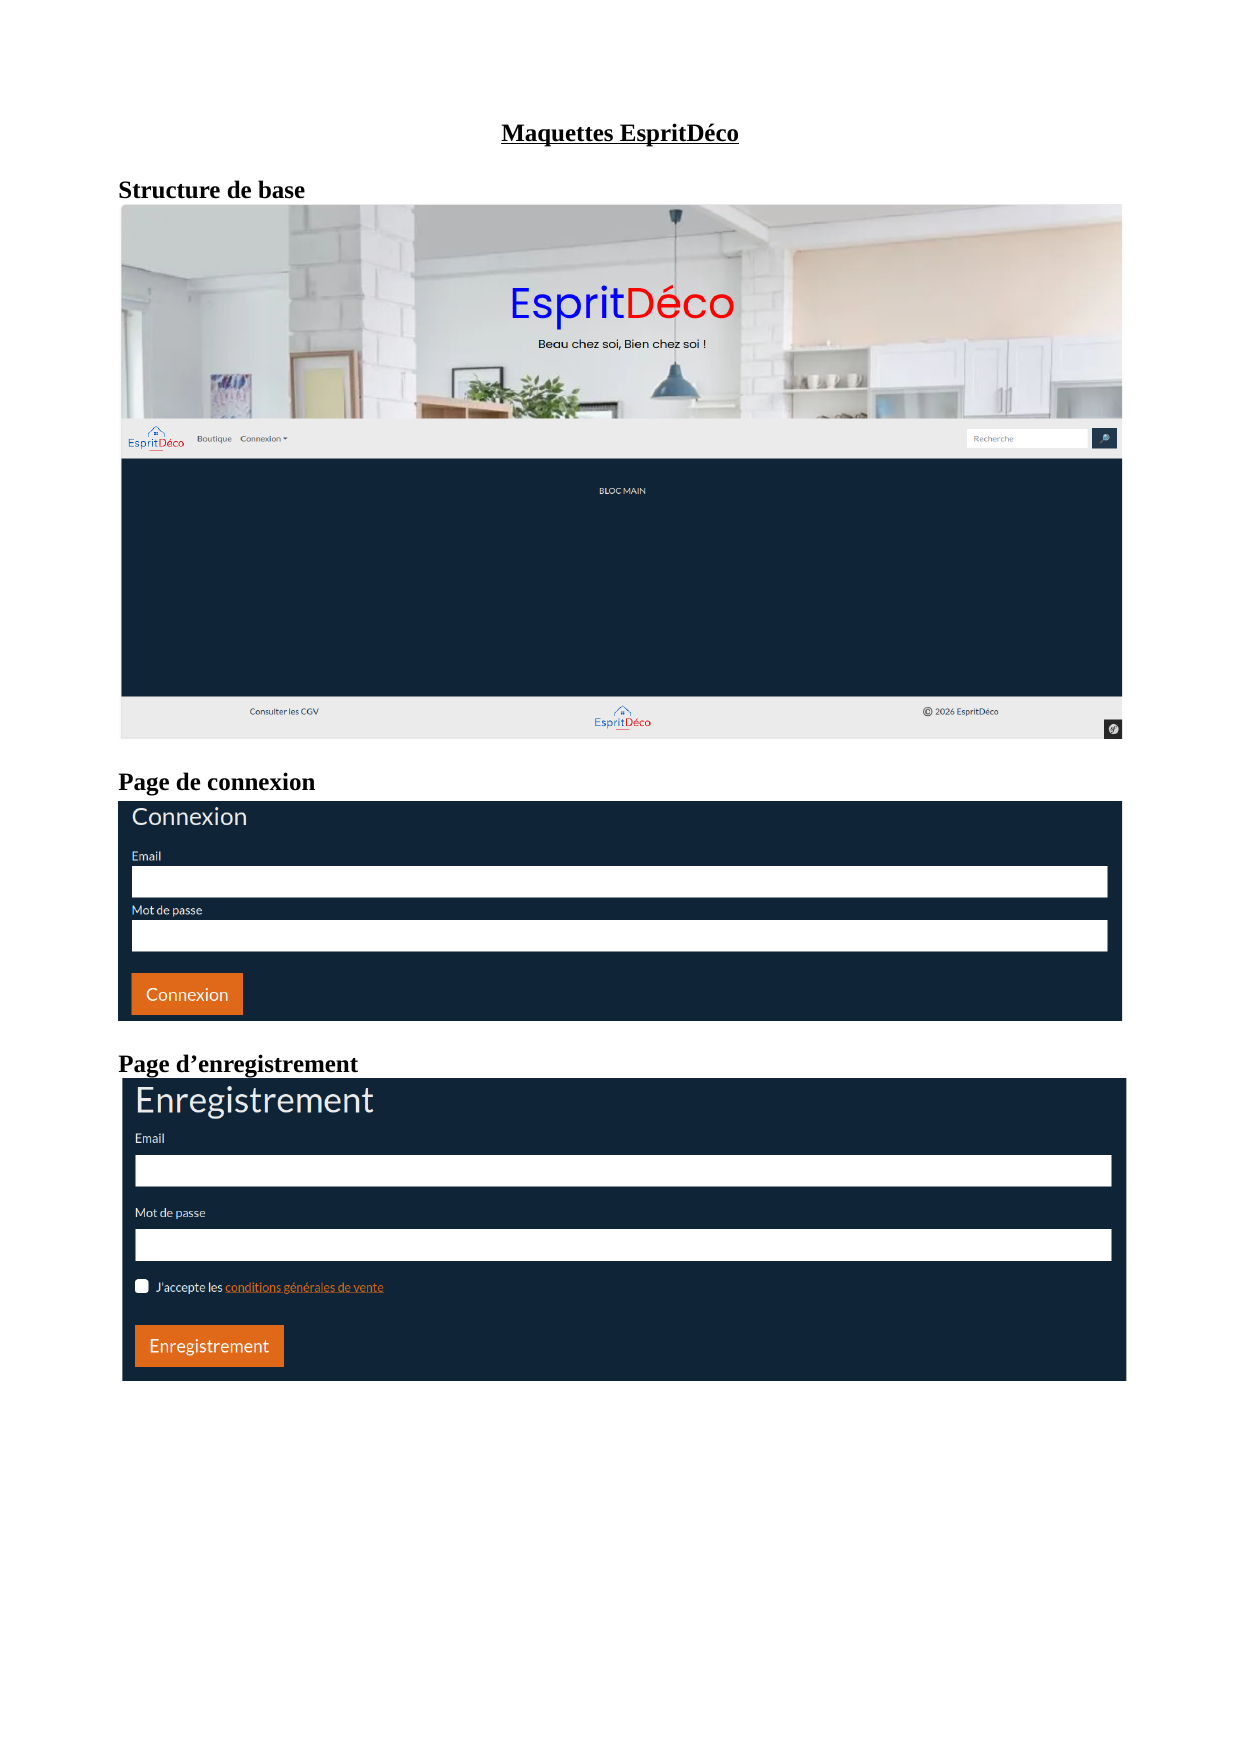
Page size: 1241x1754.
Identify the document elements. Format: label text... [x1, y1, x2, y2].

text Page d’enregistrement [118, 1049, 1122, 1078]
picture [118, 204, 1123, 739]
text Page de connexion [118, 767, 1122, 796]
text Structure de base [118, 176, 1122, 204]
picture [118, 801, 1123, 1021]
picture [122, 1078, 1127, 1381]
text Maquettes EspritDéco [118, 118, 1122, 147]
